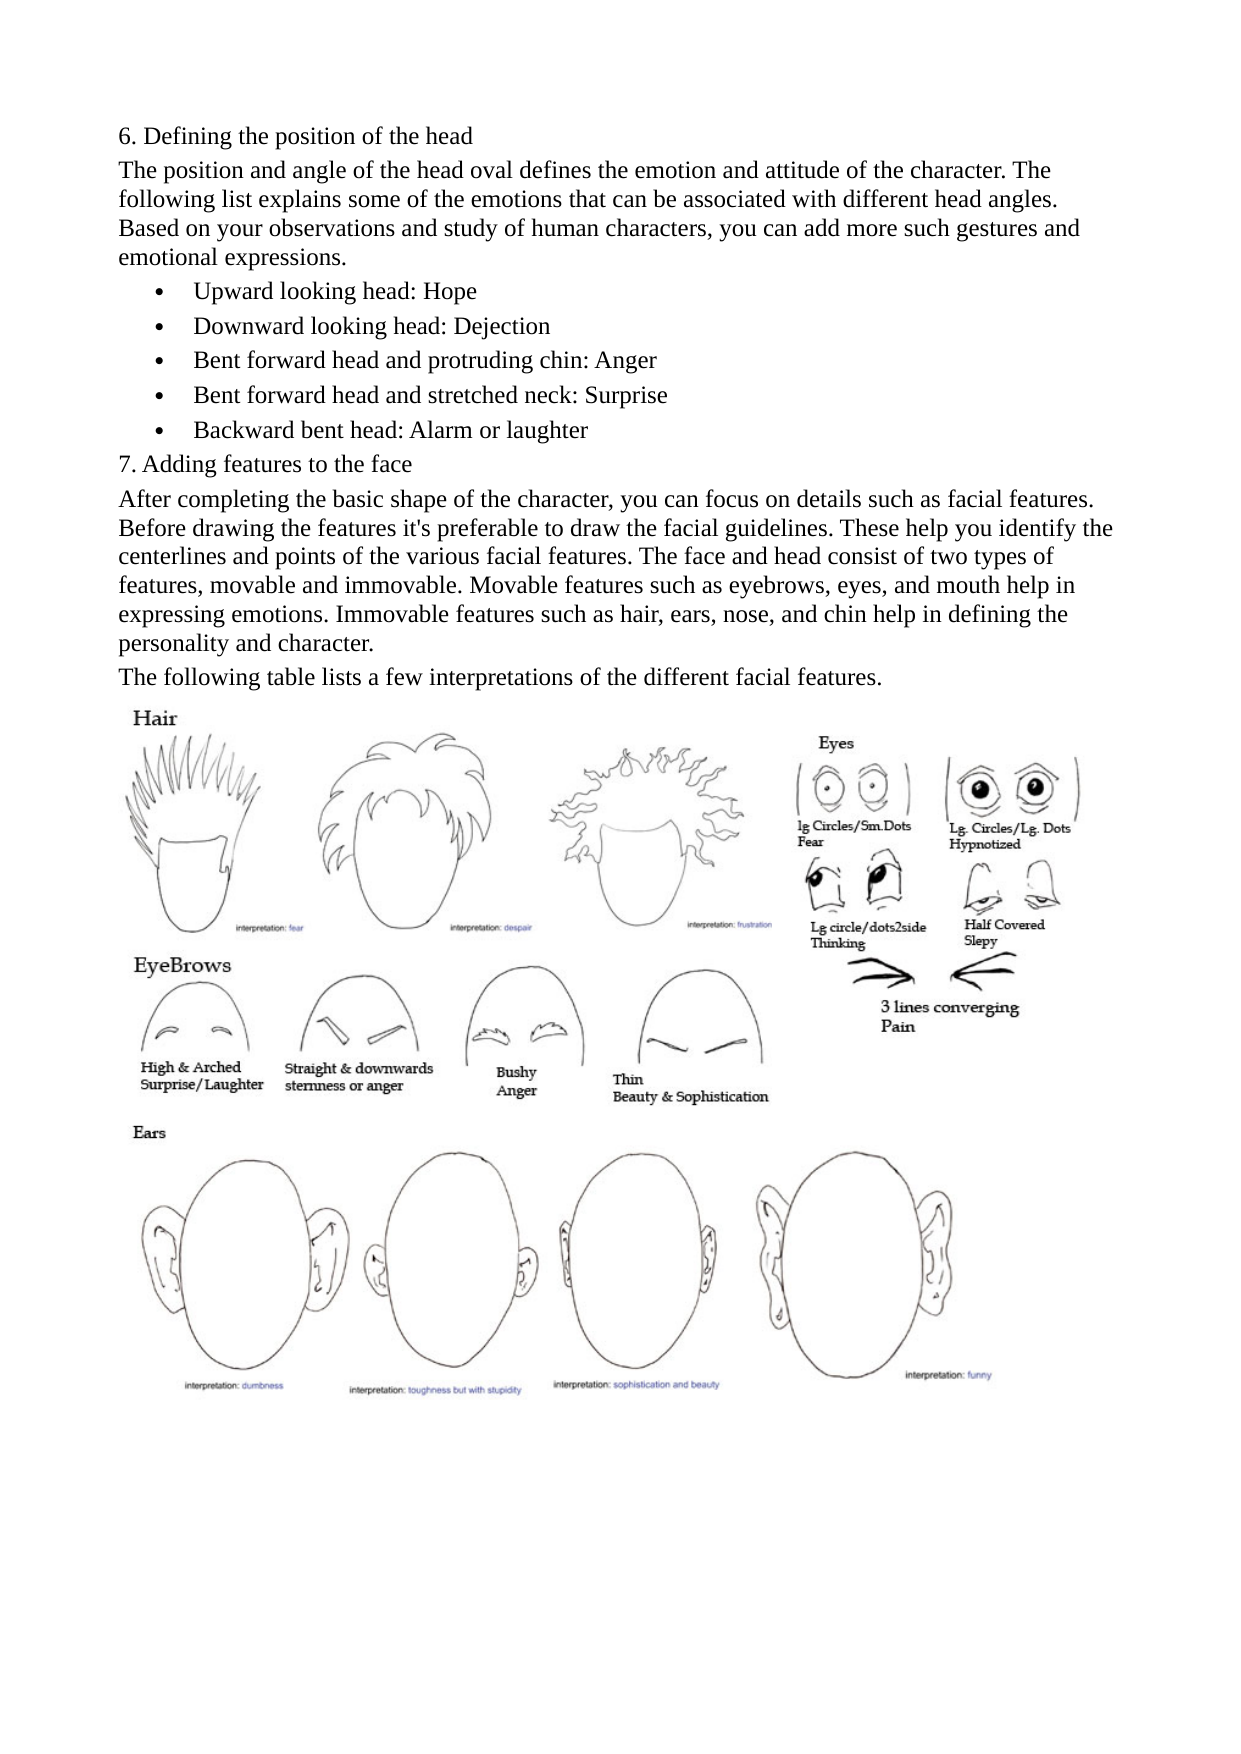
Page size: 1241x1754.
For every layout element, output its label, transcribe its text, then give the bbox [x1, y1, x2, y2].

list Bent forward head and protruding chin: Anger [156, 346, 1122, 374]
picture [118, 696, 1094, 1429]
list Downward looking head: Dejection [156, 311, 1122, 340]
list Backward bent head: Alarm or laughter [156, 415, 1122, 443]
text 7. Adding features to the face [118, 449, 1122, 478]
text After completing the basic shape of the character, you can focus on details such as facial features. Before drawing the features it's preferable to draw the facial guidelines. These help you identify the centerlines and points of the various facial features. The face and head consist of two types of features, movable and immovable. Movable features such as eyebrows, eyes, and mouth help in expressing emotions. Immovable features such as hair, ears, nose, and chin help in defining the personality and character. [118, 484, 1122, 656]
list Bent forward head and stretched neck: Surprise [156, 380, 1122, 409]
text The position and angle of the head oval defines the emotion and attitude of the character. The following list explains some of the emotions that can be associated with different head angles. Based on your observations and study of human characters, you can add more such gestures and emotional expressions. [118, 156, 1122, 271]
list Upward looking head: Hope [156, 276, 1122, 305]
text 6. Defining the position of the head [118, 121, 1122, 150]
text The following table lists a few interpretations of the different facial features. [118, 662, 1122, 691]
